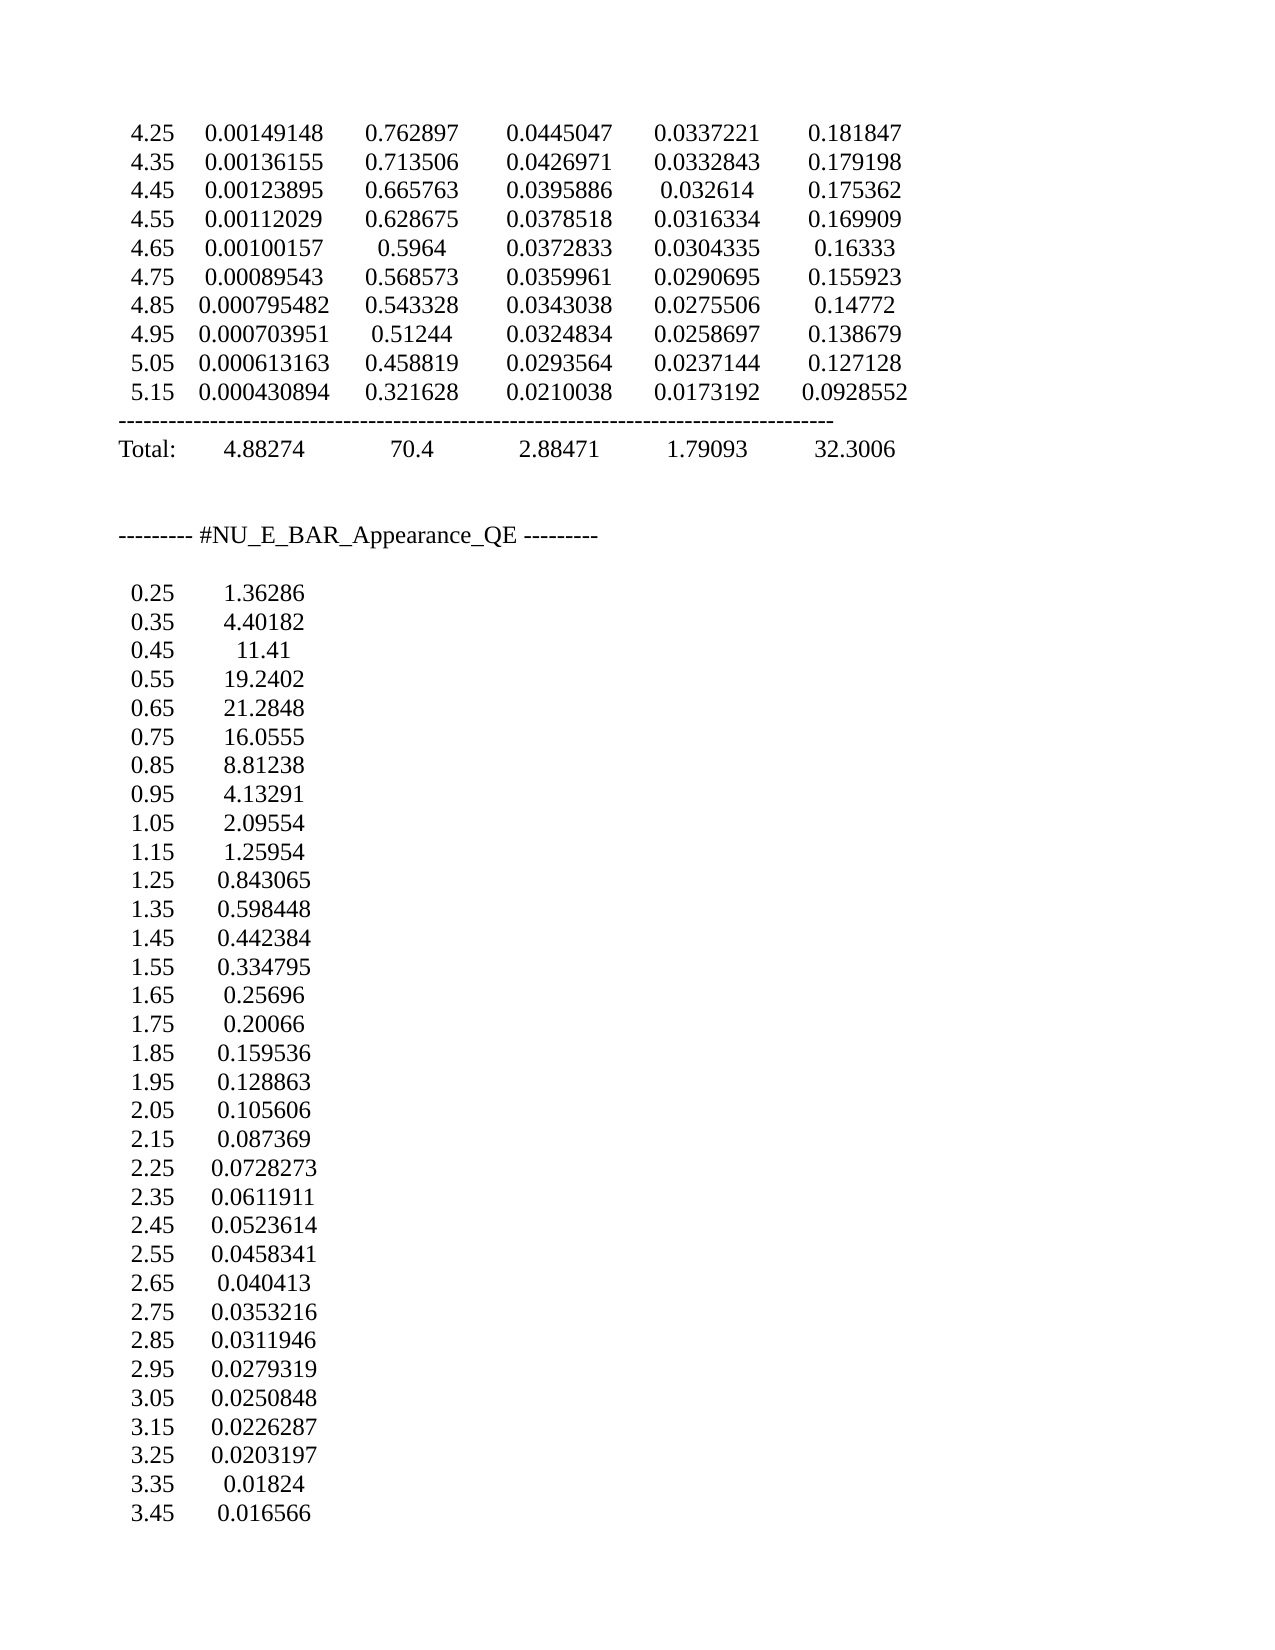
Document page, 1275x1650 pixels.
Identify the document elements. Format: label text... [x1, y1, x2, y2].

text 3.15 0.0226287 [118, 1412, 1157, 1441]
text 3.25 0.0203197 [118, 1441, 1157, 1469]
text 0.85 8.81238 [118, 751, 1157, 779]
text 1.35 0.598448 [118, 894, 1157, 923]
text 4.85 0.000795482 0.543328 0.0343038 0.0275506 0.14772 [118, 291, 1157, 319]
text 4.35 0.00136155 0.713506 0.0426971 0.0332843 0.179198 [118, 147, 1157, 176]
text Total: 4.88274 70.4 2.88471 1.79093 32.3006 [118, 434, 1157, 463]
text 2.85 0.0311946 [118, 1326, 1157, 1354]
text 2.35 0.0611911 [118, 1182, 1157, 1211]
text 3.05 0.0250848 [118, 1383, 1157, 1412]
text 1.85 0.159536 [118, 1038, 1157, 1067]
text 0.95 4.13291 [118, 779, 1157, 808]
text 4.75 0.00089543 0.568573 0.0359961 0.0290695 0.155923 [118, 262, 1157, 291]
text 5.15 0.000430894 0.321628 0.0210038 0.0173192 0.0928552 [118, 377, 1157, 406]
text 2.45 0.0523614 [118, 1211, 1157, 1239]
text 0.75 16.0555 [118, 722, 1157, 751]
text 0.55 19.2402 [118, 664, 1157, 693]
text 1.75 0.20066 [118, 1009, 1157, 1038]
text 1.65 0.25696 [118, 981, 1157, 1009]
text 0.25 1.36286 [118, 578, 1157, 607]
text 1.95 0.128863 [118, 1067, 1157, 1096]
text 4.25 0.00149148 0.762897 0.0445047 0.0337221 0.181847 [118, 118, 1157, 147]
text 4.95 0.000703951 0.51244 0.0324834 0.0258697 0.138679 [118, 319, 1157, 348]
text 2.95 0.0279319 [118, 1354, 1157, 1383]
text 1.25 0.843065 [118, 866, 1157, 894]
text 0.45 11.41 [118, 636, 1157, 664]
text 5.05 0.000613163 0.458819 0.0293564 0.0237144 0.127128 [118, 348, 1157, 377]
text 4.55 0.00112029 0.628675 0.0378518 0.0316334 0.169909 [118, 204, 1157, 233]
text 0.65 21.2848 [118, 693, 1157, 722]
text 2.55 0.0458341 [118, 1239, 1157, 1268]
text 3.45 0.016566 [118, 1498, 1157, 1527]
text 1.05 2.09554 [118, 808, 1157, 837]
text -------------------------------------------------------------------------------------- [118, 406, 1157, 434]
text --------- #NU_E_BAR_Appearance_QE --------- [118, 521, 1157, 549]
text 0.35 4.40182 [118, 607, 1157, 636]
text 2.25 0.0728273 [118, 1153, 1157, 1182]
text 2.05 0.105606 [118, 1096, 1157, 1124]
text 1.55 0.334795 [118, 952, 1157, 981]
text 1.15 1.25954 [118, 837, 1157, 866]
text 2.65 0.040413 [118, 1268, 1157, 1297]
text 4.45 0.00123895 0.665763 0.0395886 0.032614 0.175362 [118, 176, 1157, 204]
text 2.75 0.0353216 [118, 1297, 1157, 1326]
text 2.15 0.087369 [118, 1124, 1157, 1153]
text 1.45 0.442384 [118, 923, 1157, 952]
text 4.65 0.00100157 0.5964 0.0372833 0.0304335 0.16333 [118, 233, 1157, 262]
text 3.35 0.01824 [118, 1469, 1157, 1498]
